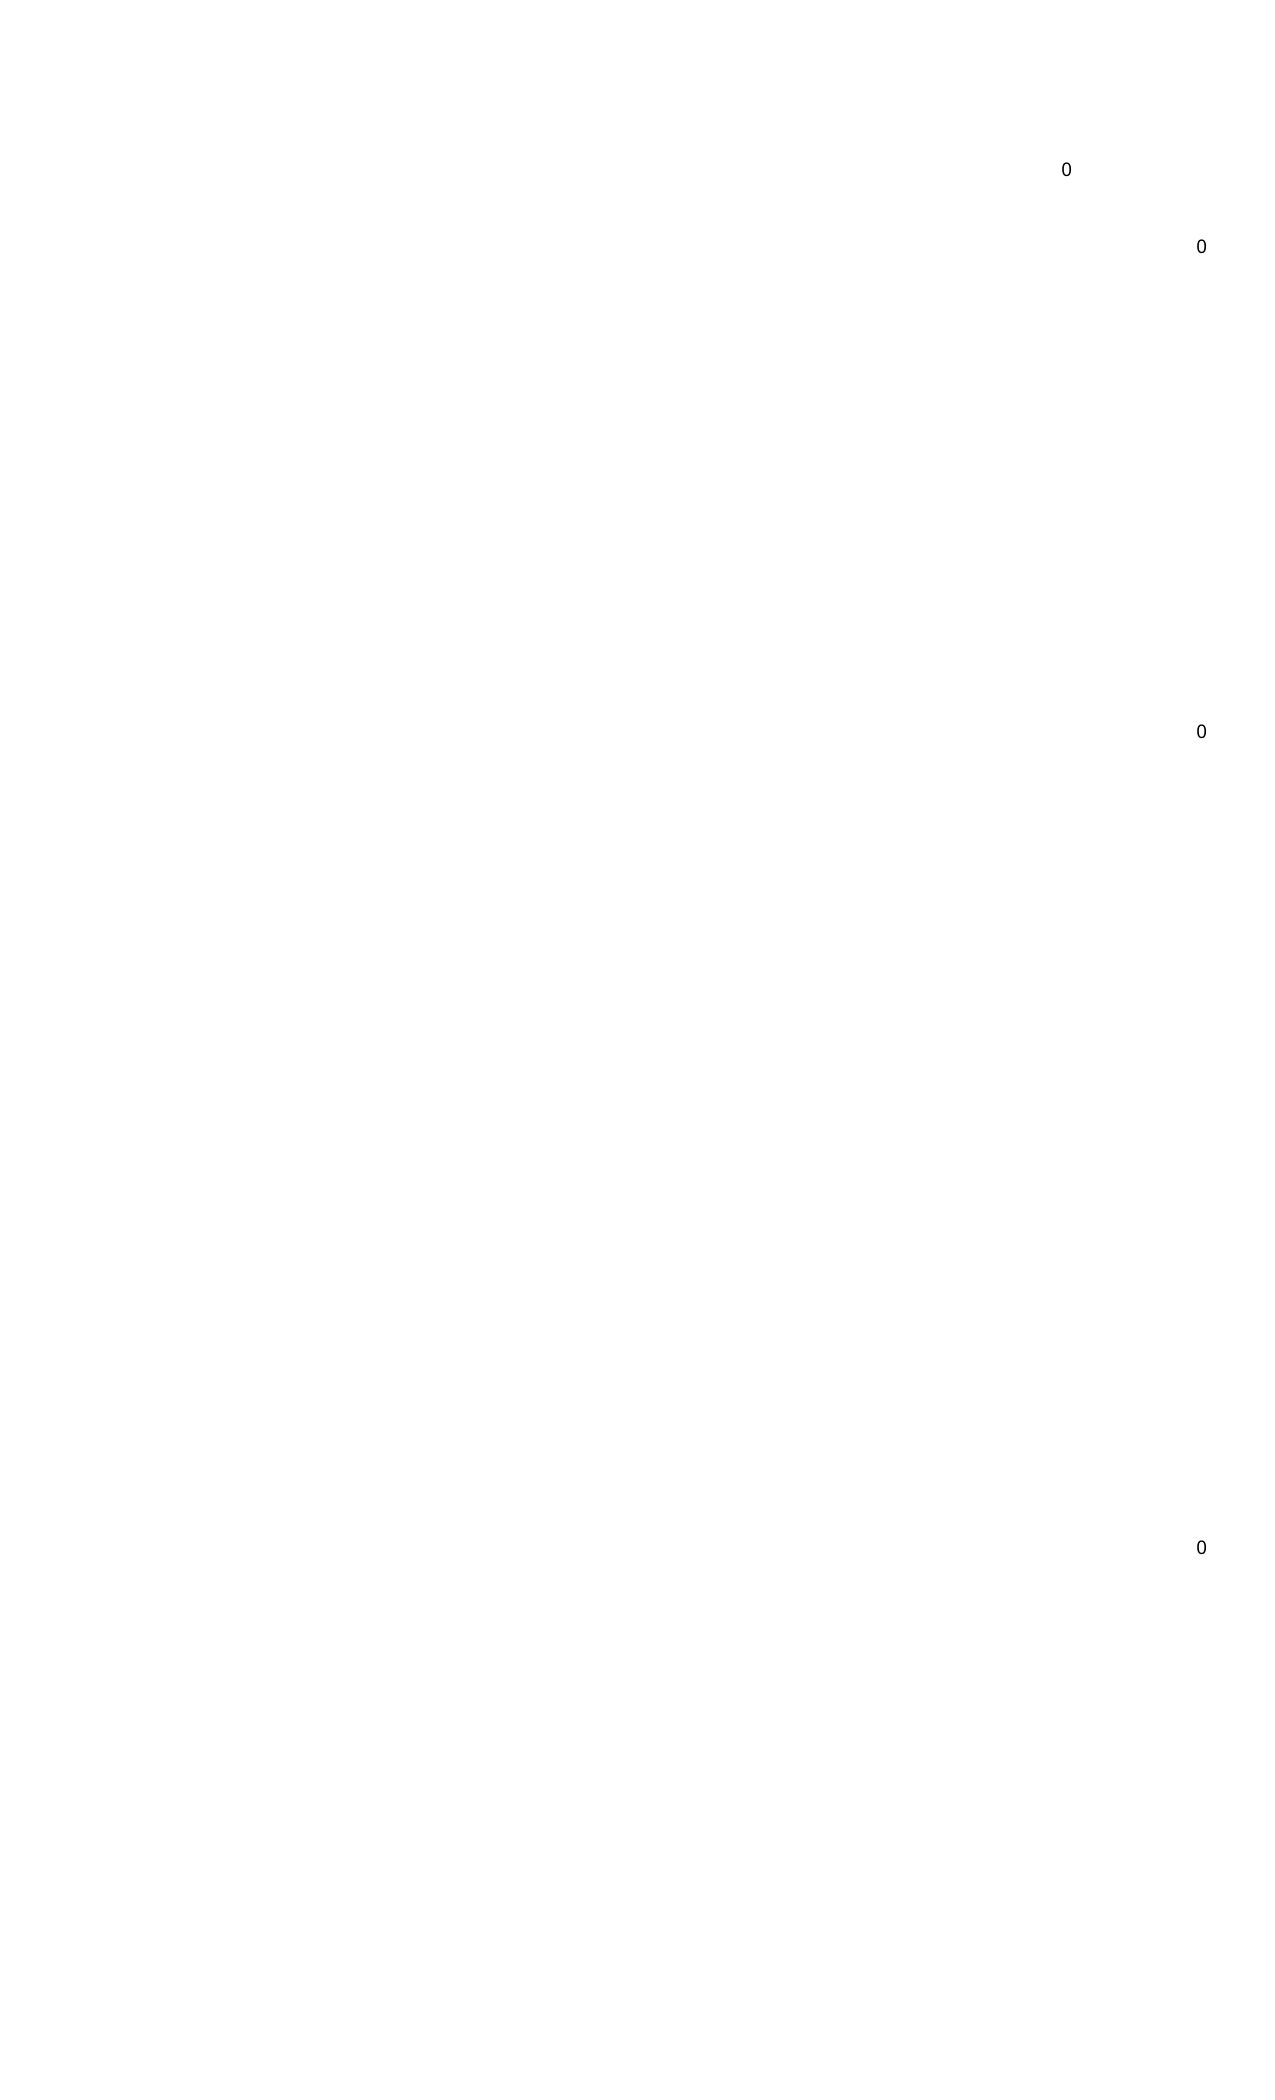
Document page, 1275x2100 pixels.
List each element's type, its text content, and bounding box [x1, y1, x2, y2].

table_cell <(o.delivery_order_id and o.delivery_order_id.bag_detail or '').upper()> [694, 125, 825, 1796]
table_cell [44, 1833, 212, 1972]
table_cell <get_qty_mt(line.quantity, line.uos_id and line.uos_id.name or False, o.invoice_type)>0 [825, 125, 952, 1796]
table_cell <round(line.price_unit or 0,2)>0 <get_excise_duty(o.excise_duty_id and o.excise_duty_id.amount or 0.0)>0 <o.sale_tax_id and o.sale_tax_id.amount or 0.00>0 [952, 125, 1077, 1796]
table_cell <amount_to_text(get_total_example(o.invoice_line or 0, o.excise_duty_id and o.excise_duty_id.amount or 0.00, o.excise_duty_id and o.sale_tax_id.amount or 0.00))> [212, 1833, 952, 1972]
table_cell <line.product_id and line.product_id.name or ''> <get_app(line.application_id)> Gross Amount Excise Duty CST [225, 125, 694, 1796]
table_cell </for> [44, 1796, 1212, 1832]
table_cell <round(get_qty_mt(line.quantity, line.uos_id and line.uos_id.name or False, o.invoice_type)*(line.price_unit or 0))>0 <round(get_qty_mt(line.quantity, line.uos_id and line.uos_id.name or False, o.invoice_type)*(line.price_unit or 0))>0 <get_excise_duty_amt(get_qty_mt(line.quantity, line.uos_id and line.uos_id.name or False, o.invoice_type),(line.price_unit or 0), (get_excise_duty(o.excise_duty_id and o.excise_duty_id.amount or 0.0)))>0 <round(((round(get_qty_mt(line.quantity, line.uos_id and line.uos_id.name or False, o.invoice_type)*(line.price_unit or 0),2)+round(get_qty_mt(line.quantity, line.uos_id and line.uos_id.name or False, o.invoice_type)*(line.price_unit or 0)*(get_excise_duty(o.excise_duty_id and o.excise_duty_id.amount or 0.0))/100,2))*(o.sale_tax_id and o.sale_tax_id.amount or 0.00)/100))>0 [1078, 125, 1212, 1796]
table_cell <get_subtotal(o.invoice_line or 0, o.excise_duty_id and o.excise_duty_id.amount or 0, o.excise_duty_id and o.sale_tax_id.amount or 0)>0 [1078, 1833, 1212, 1972]
table_cell <line.product_id and line.product_id.default_code or '' > [44, 125, 225, 1796]
table_cell [952, 1833, 1077, 1972]
